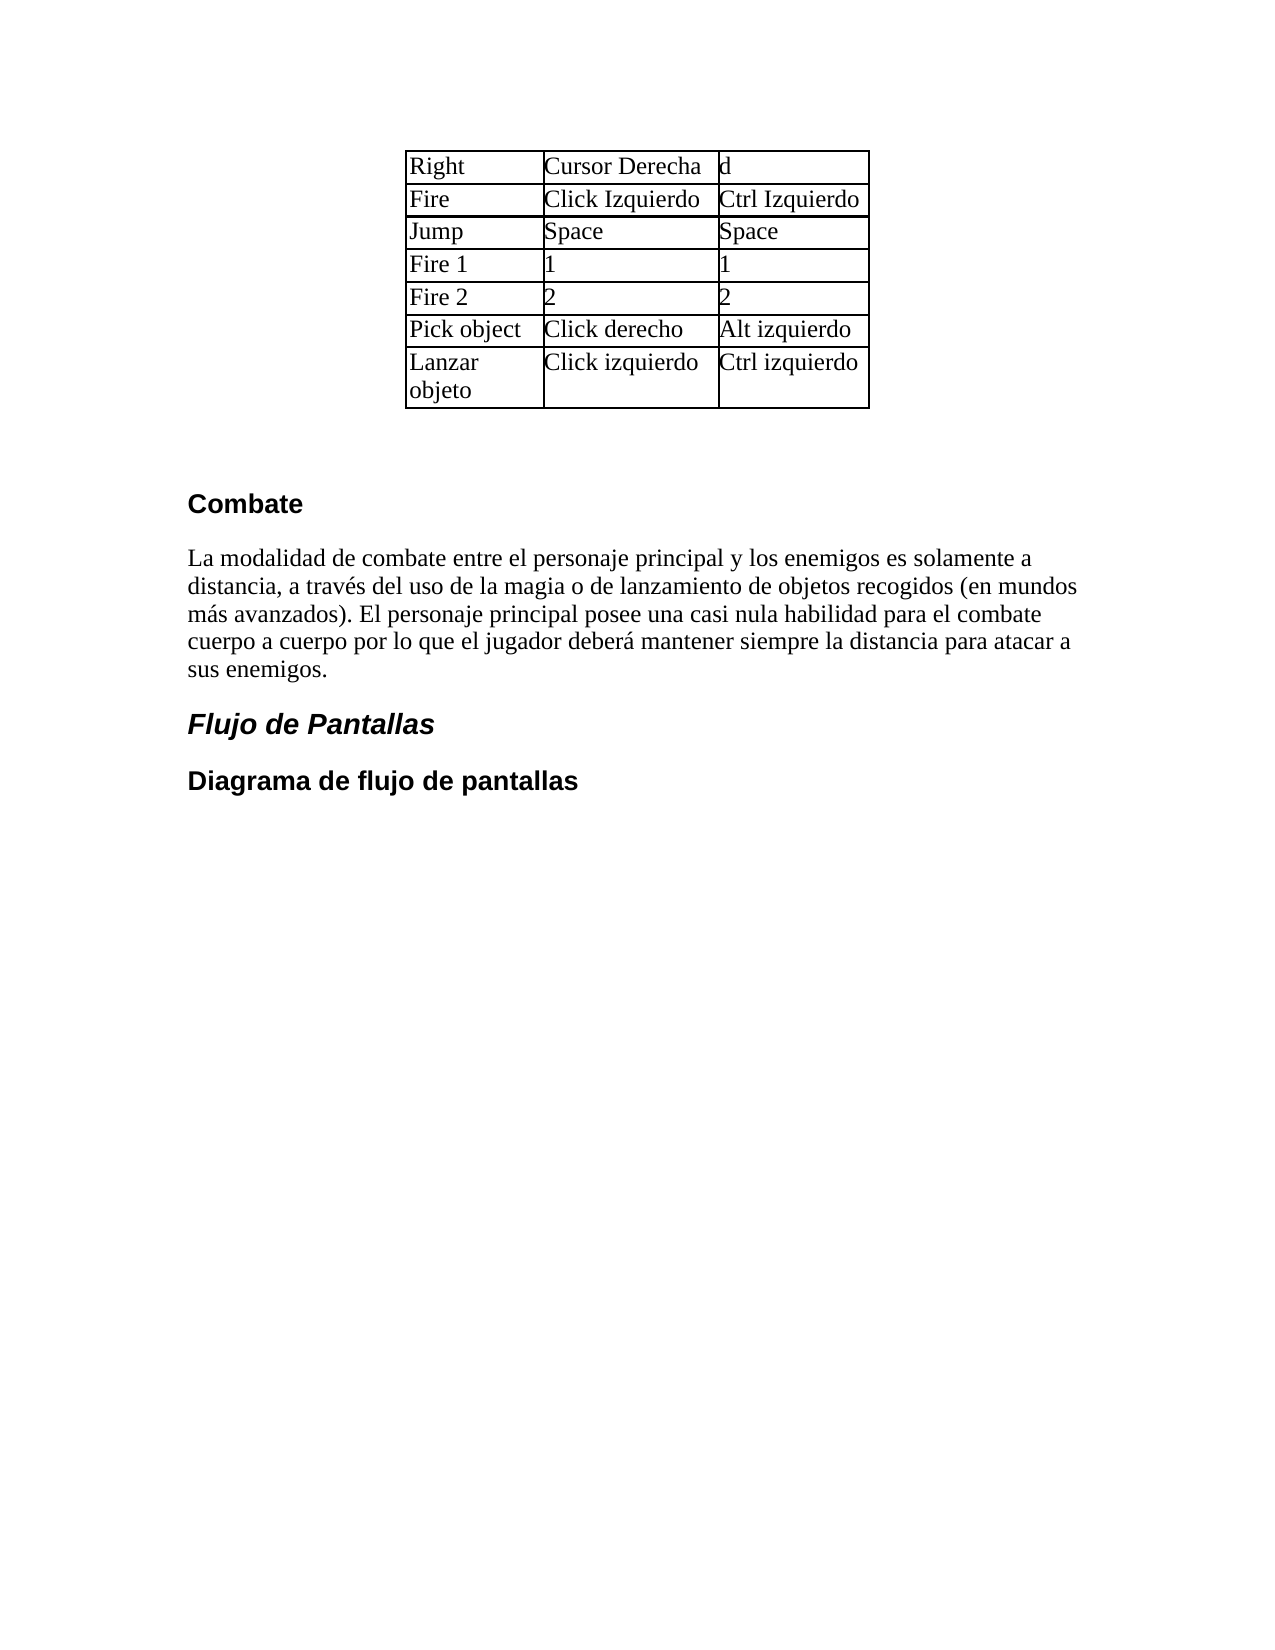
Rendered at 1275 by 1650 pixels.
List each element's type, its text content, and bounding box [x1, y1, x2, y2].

table_cell Click izquierdo [545, 348, 718, 407]
table_cell 2 [545, 283, 718, 313]
table_cell Pick object [407, 316, 543, 346]
table_cell Cursor Derecha [545, 152, 718, 183]
table_cell 1 [720, 250, 868, 281]
table_cell Click derecho [545, 316, 718, 346]
table_cell Fire 2 [407, 283, 543, 313]
table_cell Jump [407, 218, 543, 248]
subtitle Diagrama de flujo de pantallas [187, 766, 1087, 796]
table_cell Fire 1 [407, 250, 543, 281]
table_cell Right [407, 152, 543, 183]
table_cell Ctrl Izquierdo [720, 185, 868, 215]
table_cell Alt izquierdo [720, 316, 868, 346]
table_cell 2 [720, 283, 868, 313]
subtitle Combate [187, 489, 1087, 519]
table_cell d [720, 152, 868, 183]
table_cell 1 [545, 250, 718, 281]
table_cell Click Izquierdo [545, 185, 718, 215]
table_cell Space [720, 218, 868, 248]
text La modalidad de combate entre el personaje principal y los enemigos es solamente a distancia, a través del uso de la magia o de lanzamiento de objetos recogidos (en mundos más avanzados). El personaje principal posee una casi nula habilidad para el combate cuerpo a cuerpo por lo que el jugador deberá mantener siempre la distancia para atacar a sus enemigos. [187, 544, 1087, 683]
table_cell Lanzar objeto [407, 348, 543, 407]
table_cell Fire [407, 185, 543, 215]
table_cell Space [545, 218, 718, 248]
subtitle Flujo de Pantallas [187, 708, 1087, 741]
table_cell Ctrl izquierdo [720, 348, 868, 407]
